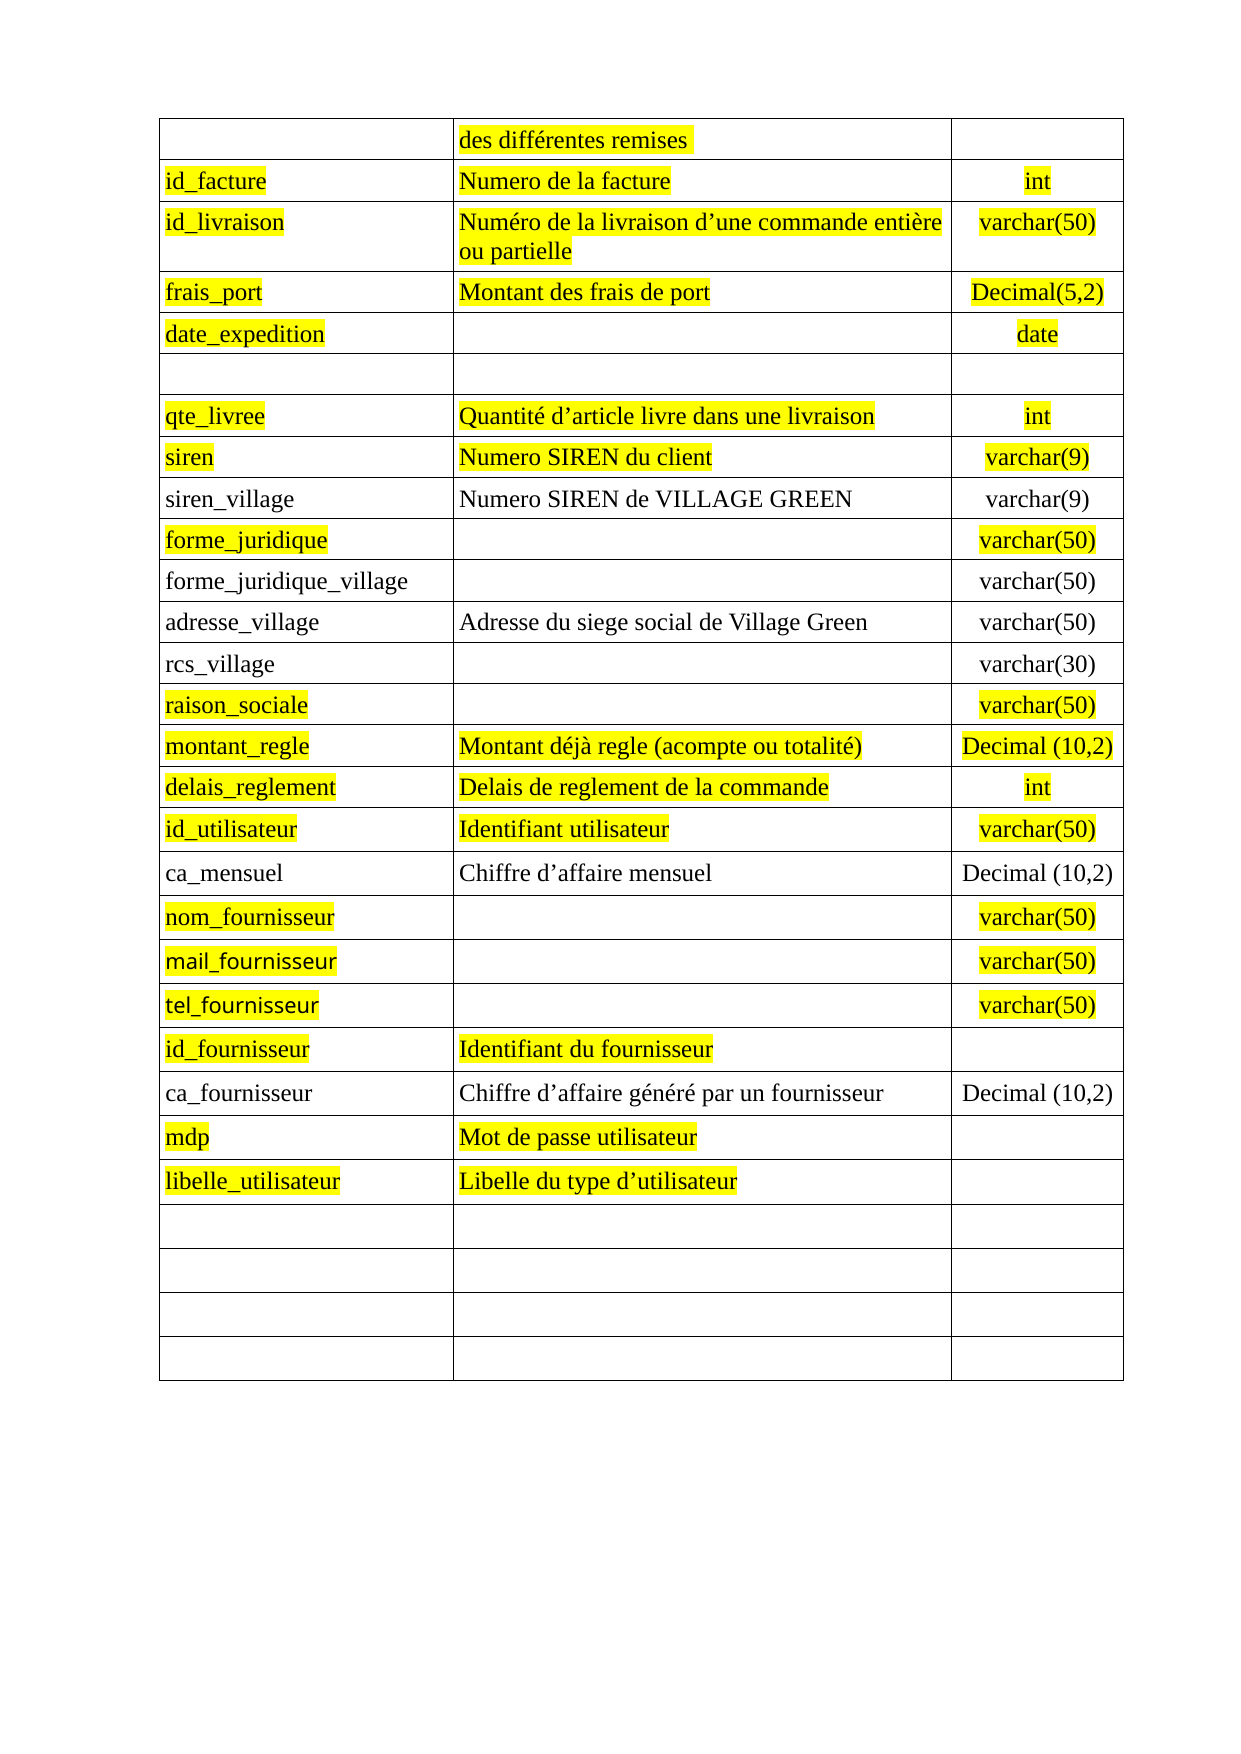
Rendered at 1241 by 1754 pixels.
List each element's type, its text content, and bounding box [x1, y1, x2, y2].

table_cell Numero SIREN de VILLAGE GREEN [454, 478, 951, 518]
table_cell Decimal(5,2) [952, 272, 1123, 312]
table_cell Delais de reglement de la commande [454, 767, 951, 807]
table_cell delais_reglement [160, 767, 453, 807]
table_cell varchar(30) [952, 643, 1123, 683]
table_cell ca_mensuel [160, 852, 453, 895]
table_cell frais_port [160, 272, 453, 312]
table_cell varchar(50) [952, 602, 1123, 642]
table_cell Decimal (10,2) [952, 1072, 1123, 1115]
table_cell [952, 1160, 1123, 1203]
table_cell [454, 313, 951, 353]
table_cell Decimal (10,2) [952, 852, 1123, 895]
table_cell libelle_utilisateur [160, 1160, 453, 1203]
table_cell Identifiant utilisateur [454, 808, 951, 851]
table_cell siren [160, 437, 453, 477]
table_cell rcs_village [160, 643, 453, 683]
table_cell [454, 940, 951, 983]
table_cell Decimal (10,2) [952, 725, 1123, 766]
table_cell Montant des frais de port [454, 272, 951, 312]
table_cell Numero de la facture [454, 160, 951, 201]
table_cell varchar(50) [952, 684, 1123, 724]
table_cell int [952, 395, 1123, 436]
table_cell [160, 1293, 453, 1336]
table_cell [454, 1205, 951, 1247]
table_cell mail_fournisseur [160, 940, 453, 983]
table_cell [160, 1337, 453, 1380]
table_cell tel_fournisseur [160, 984, 453, 1027]
table_cell varchar(50) [952, 560, 1123, 601]
table_cell [454, 519, 951, 559]
table_cell date_expedition [160, 313, 453, 353]
table_cell Chiffre d’affaire mensuel [454, 852, 951, 895]
table_cell id_utilisateur [160, 808, 453, 851]
table_cell [454, 684, 951, 724]
table_cell [454, 984, 951, 1027]
table_cell [160, 119, 453, 159]
table_cell varchar(50) [952, 940, 1123, 983]
table_cell [454, 643, 951, 683]
table_cell Montant déjà regle (acompte ou totalité) [454, 725, 951, 766]
table_cell Adresse du siege social de Village Green [454, 602, 951, 642]
table_cell qte_livree [160, 395, 453, 436]
table_cell date [952, 313, 1123, 353]
table_cell int [952, 160, 1123, 201]
table_cell varchar(50) [952, 984, 1123, 1027]
table_cell [952, 119, 1123, 159]
table_cell Identifiant du fournisseur [454, 1028, 951, 1071]
table_cell Chiffre d’affaire généré par un fournisseur [454, 1072, 951, 1115]
table_cell Mot de passe utilisateur [454, 1116, 951, 1159]
table_cell varchar(50) [952, 896, 1123, 939]
table_cell varchar(50) [952, 202, 1123, 271]
table_cell [160, 1205, 453, 1247]
table_cell [952, 1116, 1123, 1159]
table_cell [952, 1337, 1123, 1380]
table_cell [952, 1293, 1123, 1336]
table_cell varchar(50) [952, 808, 1123, 851]
table_cell [952, 1028, 1123, 1071]
table_cell [454, 1293, 951, 1336]
table_cell raison_sociale [160, 684, 453, 724]
table_cell [952, 1249, 1123, 1292]
table_cell id_fournisseur [160, 1028, 453, 1071]
table_cell montant_regle [160, 725, 453, 766]
table_cell [454, 560, 951, 601]
table_cell varchar(50) [952, 519, 1123, 559]
table_cell id_facture [160, 160, 453, 201]
table_cell mdp [160, 1116, 453, 1159]
table_cell Numero SIREN du client [454, 437, 951, 477]
table_cell [160, 1249, 453, 1292]
table_cell adresse_village [160, 602, 453, 642]
table_cell forme_juridique_village [160, 560, 453, 601]
table_cell Numéro de la livraison d’une commande entière ou partielle [454, 202, 951, 271]
table_cell varchar(9) [952, 437, 1123, 477]
table_cell varchar(9) [952, 478, 1123, 518]
table_cell Libelle du type d’utilisateur [454, 1160, 951, 1203]
table_cell [454, 896, 951, 939]
table_cell id_livraison [160, 202, 453, 271]
table_cell int [952, 767, 1123, 807]
table_cell [454, 354, 951, 394]
table_cell [952, 1205, 1123, 1247]
table_cell des différentes remises [454, 119, 951, 159]
table_cell siren_village [160, 478, 453, 518]
table_cell [454, 1249, 951, 1292]
table_cell [952, 354, 1123, 394]
table_cell ca_fournisseur [160, 1072, 453, 1115]
table_cell [454, 1337, 951, 1380]
table_cell [160, 354, 453, 394]
table_cell nom_fournisseur [160, 896, 453, 939]
table_cell forme_juridique [160, 519, 453, 559]
table_cell Quantité d’article livre dans une livraison [454, 395, 951, 436]
